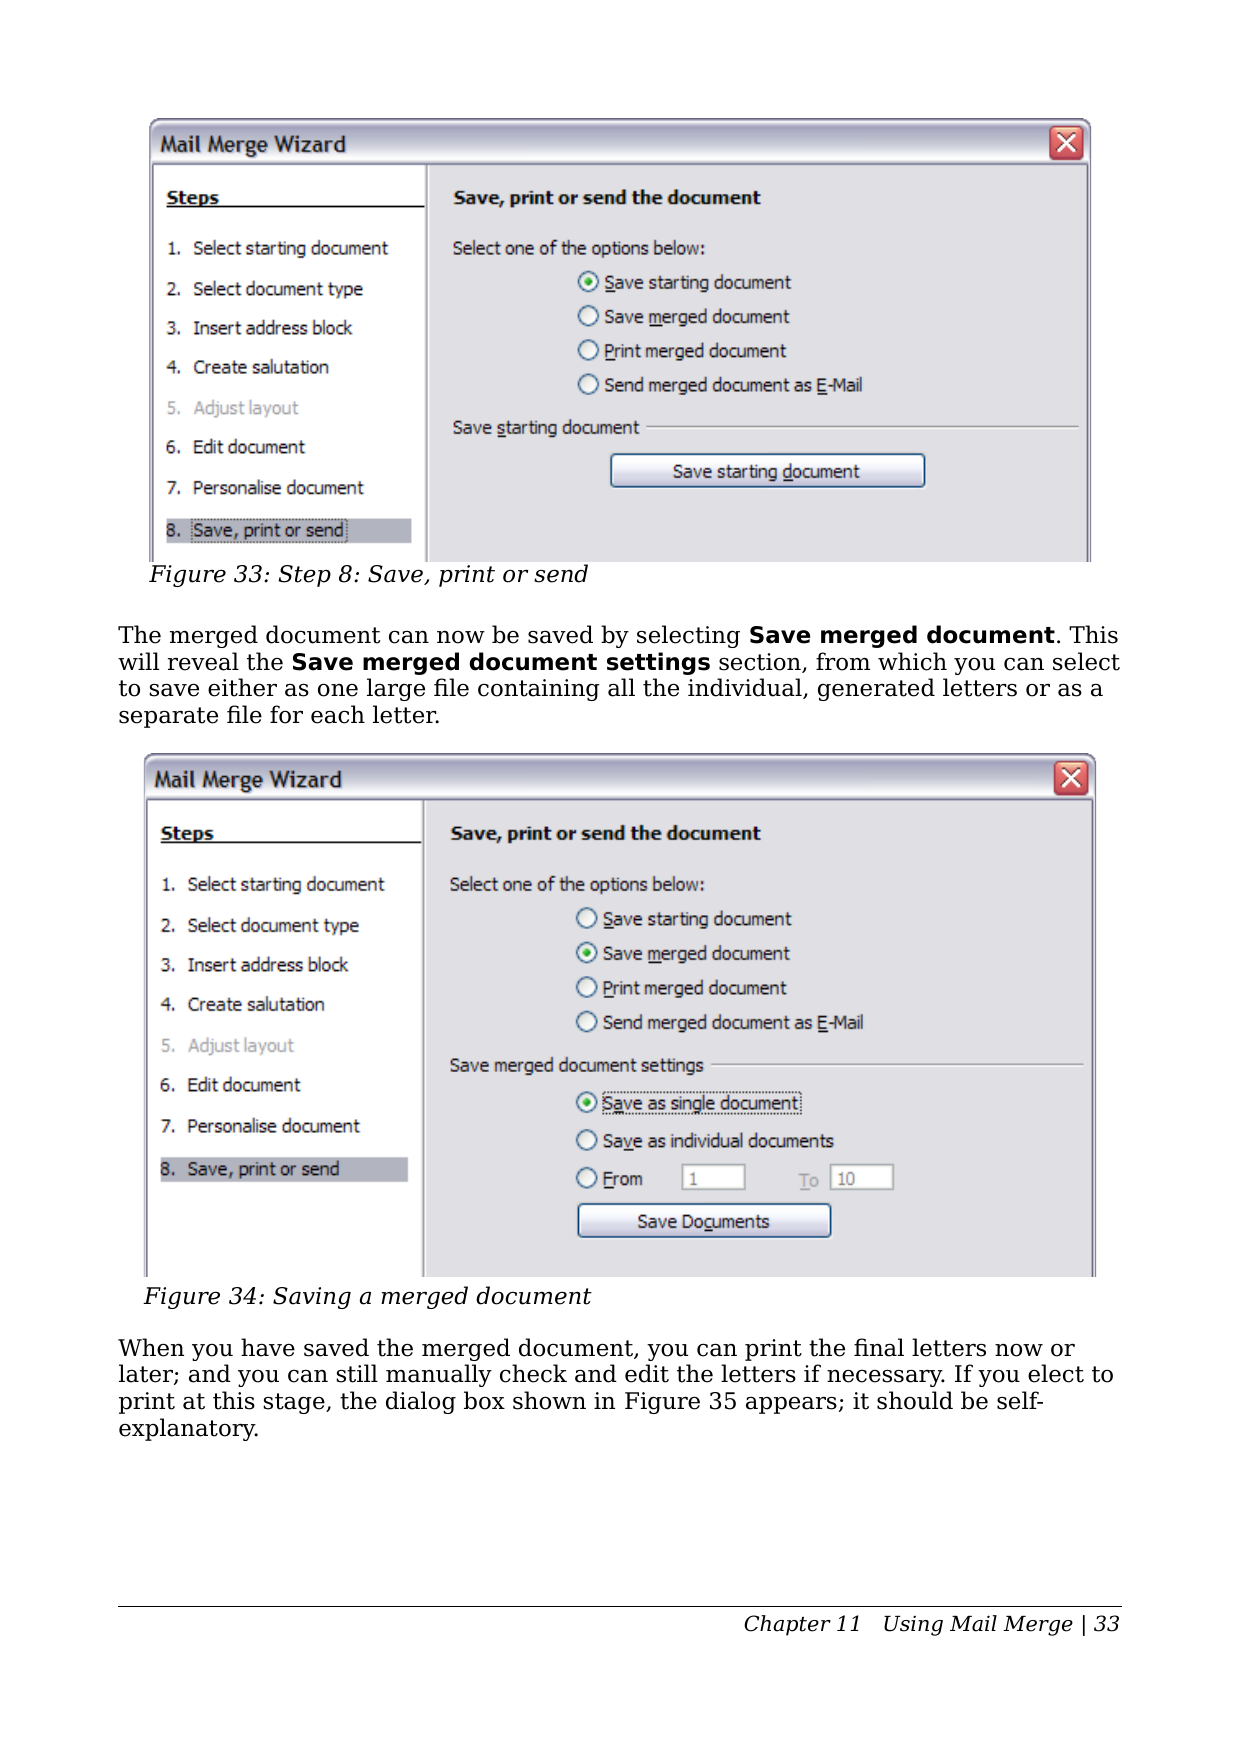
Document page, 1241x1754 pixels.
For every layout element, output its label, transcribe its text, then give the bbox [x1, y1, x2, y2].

text Figure 34: Saving a merged document [144, 1283, 1096, 1309]
text Figure 33: Step 8: Save, print or send [149, 562, 1091, 588]
picture [143, 753, 1097, 1277]
text When you have saved the merged document, you can print the final letters now or later; and you can still manually check and edit the letters if necessary. If you elect to print at this stage, the dialog box shown in Figure 35 appears; it should be self-explanatory. [118, 1335, 1122, 1441]
picture [149, 118, 1092, 562]
text The merged document can now be saved by selecting Save merged document. This will reveal the Save merged document settings section, from which you can select to save either as one large file containing all the individual, generated letters or as a separate file for each letter. [118, 622, 1122, 729]
